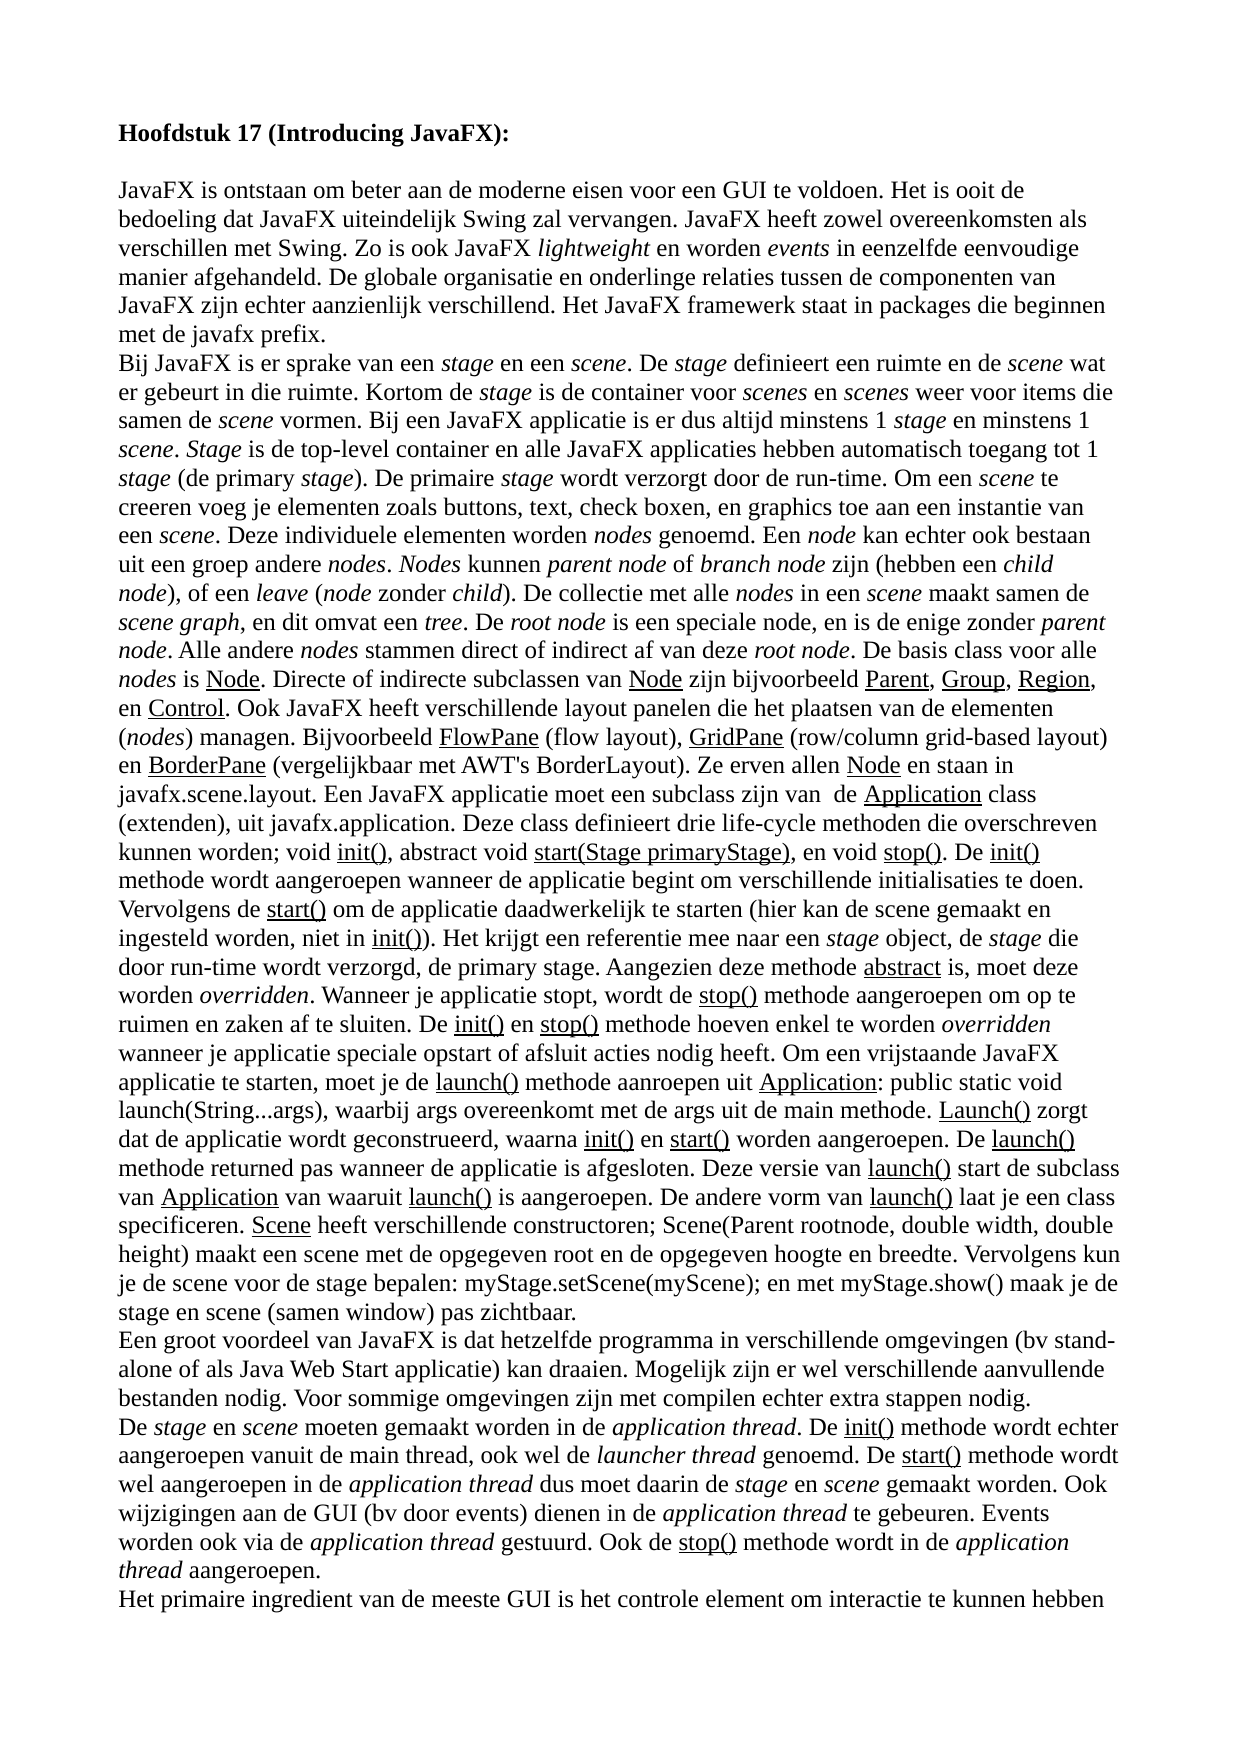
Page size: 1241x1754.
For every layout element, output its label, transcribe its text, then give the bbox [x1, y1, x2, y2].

text Bij JavaFX is er sprake van een stage en een scene. De stage definieert een ruimte en de scene wat er gebeurt in die ruimte. Kortom de stage is de container voor scenes en scenes weer voor items die samen de scene vormen. Bij een JavaFX applicatie is er dus altijd minstens 1 stage en minstens 1 scene. Stage is de top-level container en alle JavaFX applicaties hebben automatisch toegang tot 1 stage (de primary stage). De primaire stage wordt verzorgt door de run-time. Om een scene te creeren voeg je elementen zoals buttons, text, check boxen, en graphics toe aan een instantie van een scene. Deze individuele elementen worden nodes genoemd. Een node kan echter ook bestaan uit een groep andere nodes. Nodes kunnen parent node of branch node zijn (hebben een child node), of een leave (node zonder child). De collectie met alle nodes in een scene maakt samen de scene graph, en dit omvat een tree. De root node is een speciale node, en is de enige zonder parent node. Alle andere nodes stammen direct of indirect af van deze root node. De basis class voor alle nodes is Node. Directe of indirecte subclassen van Node zijn bijvoorbeeld Parent, Group, Region, en Control. Ook JavaFX heeft verschillende layout panelen die het plaatsen van de elementen (nodes) managen. Bijvoorbeeld FlowPane (flow layout), GridPane (row/column grid-based layout) en BorderPane (vergelijkbaar met AWT's BorderLayout). Ze erven allen Node en staan in javafx.scene.layout. Een JavaFX applicatie moet een subclass zijn van de Application class (extenden), uit javafx.application. Deze class definieert drie life-cycle methoden die overschreven kunnen worden; void init(), abstract void start(Stage primaryStage), en void stop(). De init() methode wordt aangeroepen wanneer de applicatie begint om verschillende initialisaties te doen. Vervolgens de start() om de applicatie daadwerkelijk te starten (hier kan de scene gemaakt en ingesteld worden, niet in init()). Het krijgt een referentie mee naar een stage object, de stage die door run-time wordt verzorgd, de primary stage. Aangezien deze methode abstract is, moet deze worden overridden. Wanneer je applicatie stopt, wordt de stop() methode aangeroepen om op te ruimen en zaken af te sluiten. De init() en stop() methode hoeven enkel te worden overridden wanneer je applicatie speciale opstart of afsluit acties nodig heeft. Om een vrijstaande JavaFX applicatie te starten, moet je de launch() methode aanroepen uit Application: public static void launch(String...args), waarbij args overeenkomt met de args uit de main methode. Launch() zorgt dat de applicatie wordt geconstrueerd, waarna init() en start() worden aangeroepen. De launch() methode returned pas wanneer de applicatie is afgesloten. Deze versie van launch() start de subclass van Application van waaruit launch() is aangeroepen. De andere vorm van launch() laat je een class specificeren. Scene heeft verschillende constructoren; Scene(Parent rootnode, double width, double height) maakt een scene met de opgegeven root en de opgegeven hoogte en breedte. Vervolgens kun je de scene voor de stage bepalen: myStage.setScene(myScene); en met myStage.show() maak je de stage en scene (samen window) pas zichtbaar. [118, 348, 1122, 1326]
text Een groot voordeel van JavaFX is dat hetzelfde programma in verschillende omgevingen (bv stand-alone of als Java Web Start applicatie) kan draaien. Mogelijk zijn er wel verschillende aanvullende bestanden nodig. Voor sommige omgevingen zijn met compilen echter extra stappen nodig. [118, 1326, 1122, 1412]
text De stage en scene moeten gemaakt worden in de application thread. De init() methode wordt echter aangeroepen vanuit de main thread, ook wel de launcher thread genoemd. De start() methode wordt wel aangeroepen in de application thread dus moet daarin de stage en scene gemaakt worden. Ook wijzigingen aan de GUI (bv door events) dienen in de application thread te gebeuren. Events worden ook via de application thread gestuurd. Ook de stop() methode wordt in de application thread aangeroepen. [118, 1412, 1122, 1584]
text Hoofdstuk 17 (Introducing JavaFX): [118, 118, 1122, 147]
text JavaFX is ontstaan om beter aan de moderne eisen voor een GUI te voldoen. Het is ooit de bedoeling dat JavaFX uiteindelijk Swing zal vervangen. JavaFX heeft zowel overeenkomsten als verschillen met Swing. Zo is ook JavaFX lightweight en worden events in eenzelfde eenvoudige manier afgehandeld. De globale organisatie en onderlinge relaties tussen de componenten van JavaFX zijn echter aanzienlijk verschillend. Het JavaFX framewerk staat in packages die beginnen met de javafx prefix. [118, 176, 1122, 348]
text Het primaire ingredient van de meeste GUI is het controle element om interactie te kunnen hebben [118, 1584, 1122, 1613]
